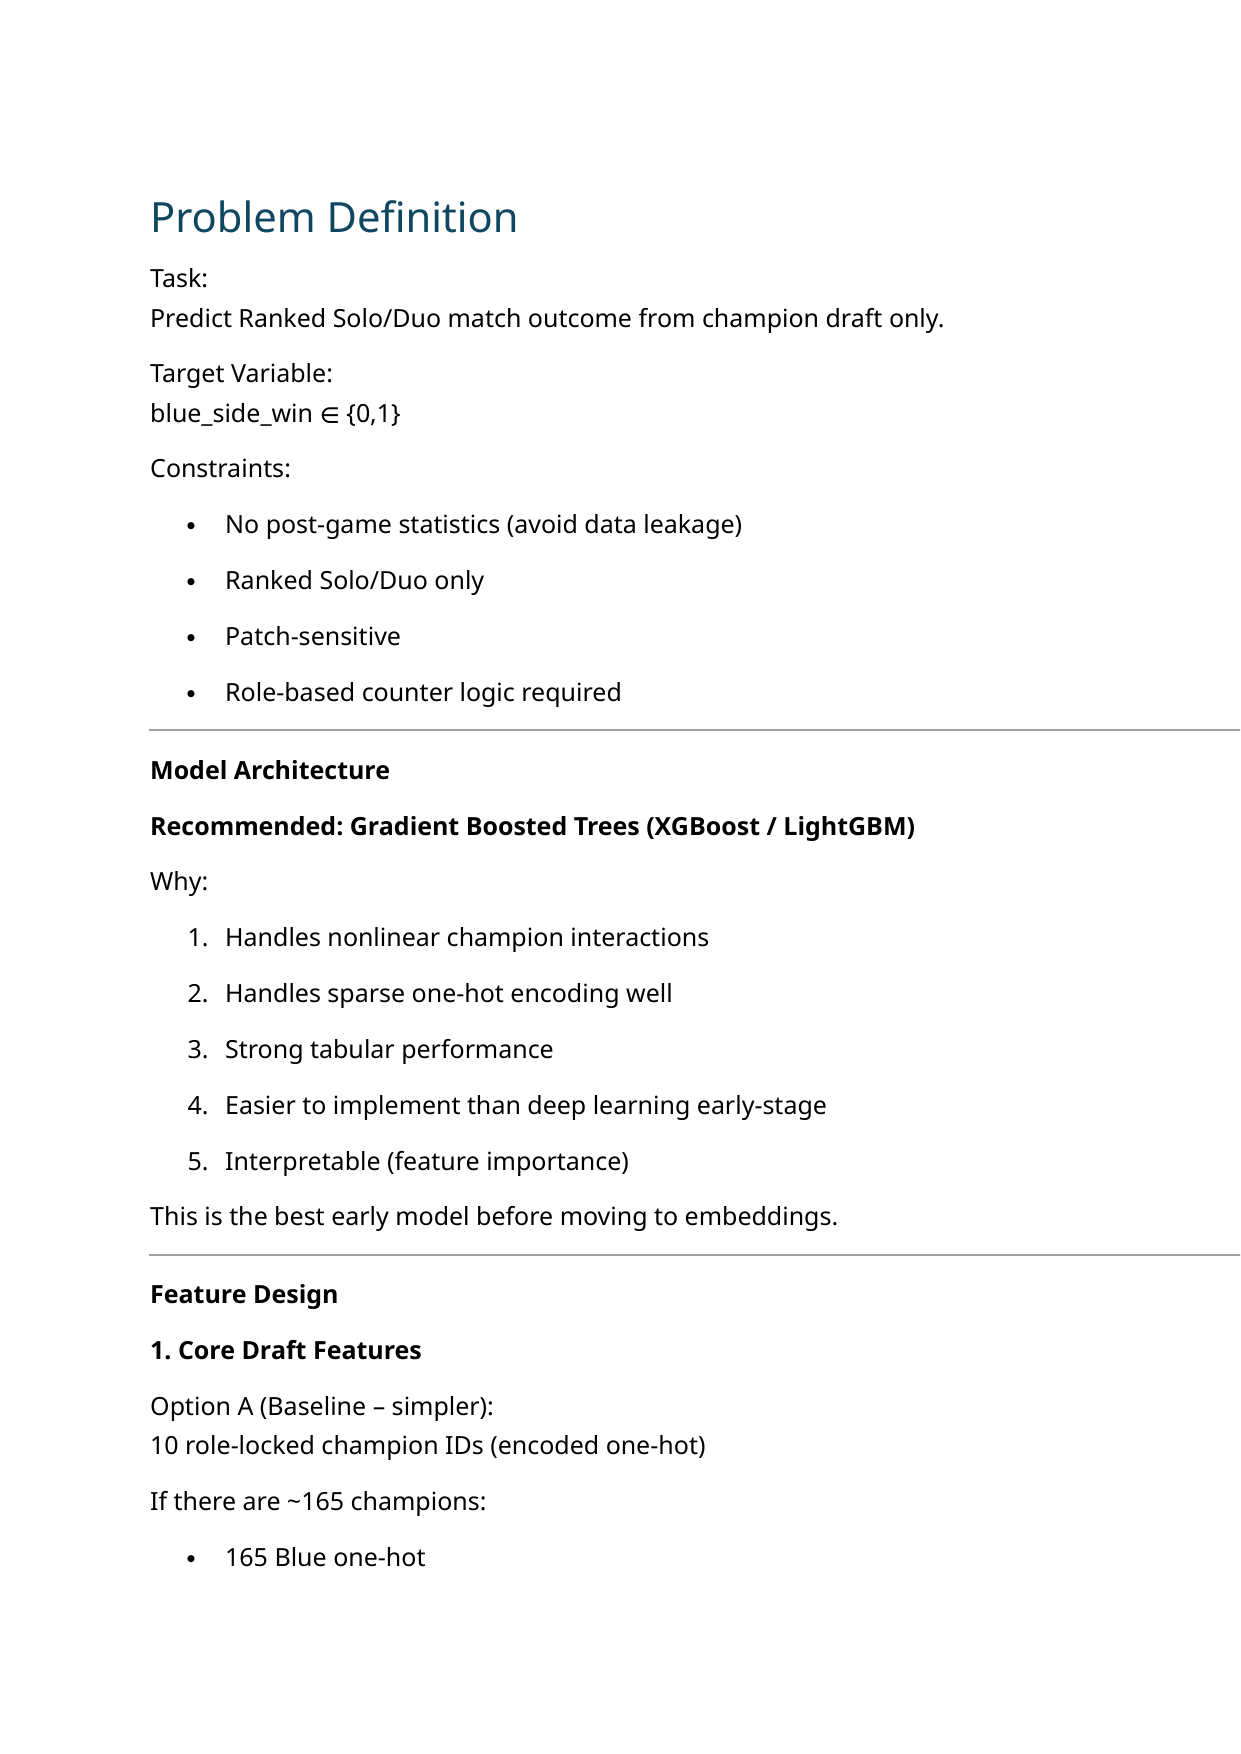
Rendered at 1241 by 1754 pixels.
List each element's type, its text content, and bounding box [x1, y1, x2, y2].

text 1. Core Draft Features [150, 1333, 1090, 1367]
list Role-based counter logic required [187, 674, 1090, 708]
list Ranked Solo/Duo only [187, 563, 1090, 597]
text Recommended: Gradient Boosted Trees (XGBoost / LightGBM) [150, 808, 1090, 842]
text If there are ~165 champions: [150, 1483, 1090, 1518]
list Handles nonlinear champion interactions [187, 920, 1090, 954]
text Why: [150, 864, 1090, 898]
list Handles sparse one-hot encoding well [187, 976, 1090, 1010]
text Option A (Baseline – simpler): 10 role-locked champion IDs (encoded one-hot) [150, 1388, 1090, 1462]
text Model Architecture [150, 752, 1090, 786]
text Task: Predict Ranked Solo/Duo match outcome from champion draft only. [150, 261, 1090, 334]
list Strong tabular performance [187, 1031, 1090, 1066]
list No post-game statistics (avoid data leakage) [187, 507, 1090, 541]
list 165 Blue one-hot [187, 1539, 1090, 1573]
text This is the best early model before moving to embeddings. [150, 1199, 1090, 1233]
list Easier to implement than deep learning early-stage [187, 1087, 1090, 1121]
list Patch-sensitive [187, 618, 1090, 653]
text Feature Design [150, 1277, 1090, 1311]
text Constraints: [150, 451, 1090, 485]
text Target Variable: blue_side_win ∈ {0,1} [150, 356, 1090, 429]
list Interpretable (feature importance) [187, 1143, 1090, 1177]
subtitle Problem Definition [150, 187, 1090, 244]
